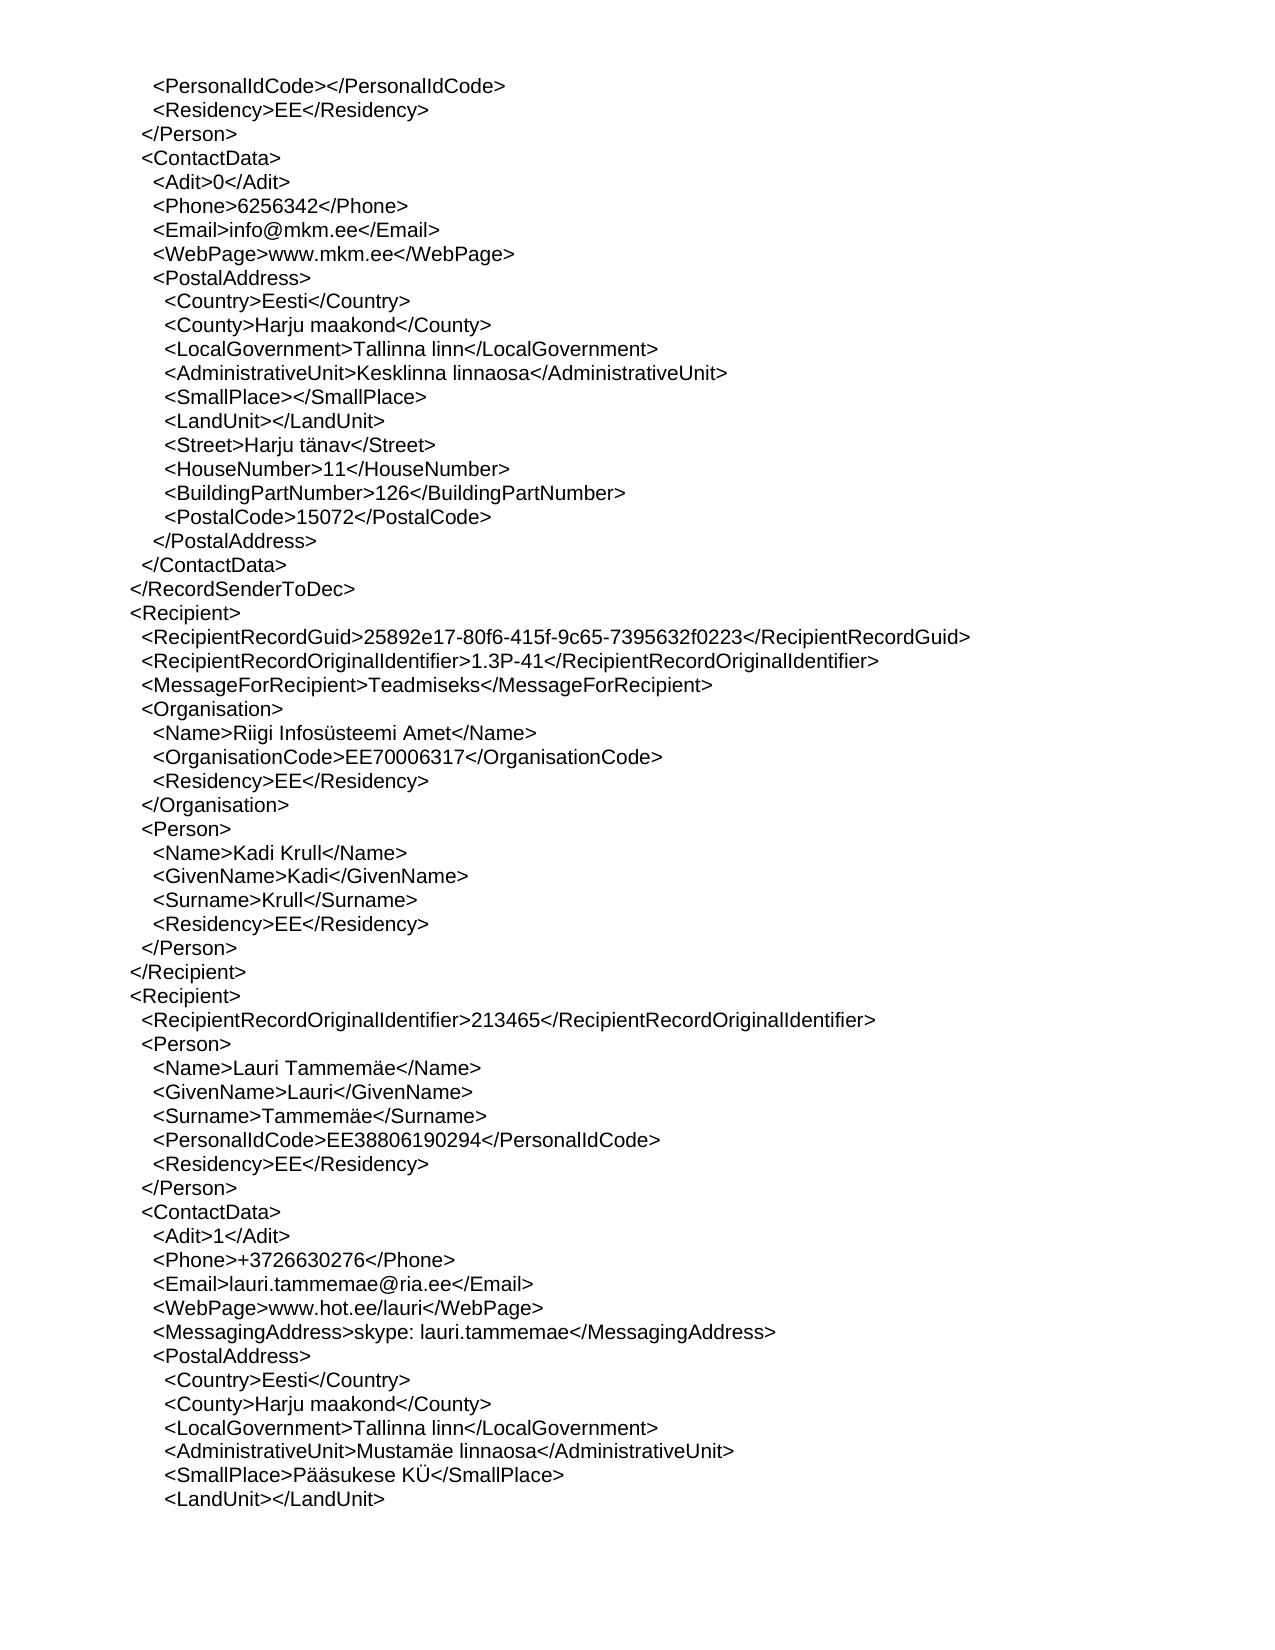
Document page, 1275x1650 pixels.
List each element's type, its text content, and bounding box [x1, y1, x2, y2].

text <AdministrativeUnit>Kesklinna linnaosa</AdministrativeUnit> [118, 361, 1157, 385]
text <OrganisationCode>EE70006317</OrganisationCode> [118, 744, 1157, 768]
text <HouseNumber>11</HouseNumber> [118, 457, 1157, 481]
text <Email>lauri.tammemae@ria.ee</Email> [118, 1272, 1157, 1296]
text <PostalCode>15072</PostalCode> [118, 505, 1157, 529]
text <Street>Harju tänav</Street> [118, 433, 1157, 457]
text <Email>info@mkm.ee</Email> [118, 217, 1157, 241]
text <Surname>Krull</Surname> [118, 888, 1157, 912]
text <GivenName>Kadi</GivenName> [118, 864, 1157, 888]
text <SmallPlace></SmallPlace> [118, 385, 1157, 409]
text <MessagingAddress>skype: lauri.tammemae</MessagingAddress> [118, 1319, 1157, 1343]
text <Residency>EE</Residency> [118, 1152, 1157, 1176]
text </Person> [118, 122, 1157, 146]
text <RecipientRecordOriginalIdentifier>1.3P-41</RecipientRecordOriginalIdentifier> [118, 649, 1157, 673]
text <RecipientRecordGuid>25892e17-80f6-415f-9c65-7395632f0223</RecipientRecordGuid> [118, 625, 1157, 649]
text <Person> [118, 1032, 1157, 1056]
text <PersonalIdCode></PersonalIdCode> [118, 74, 1157, 98]
text <LandUnit></LandUnit> [118, 1487, 1157, 1511]
text <Recipient> [118, 984, 1157, 1008]
text <Residency>EE</Residency> [118, 768, 1157, 792]
text <PostalAddress> [118, 1343, 1157, 1367]
text <GivenName>Lauri</GivenName> [118, 1080, 1157, 1104]
text </Person> [118, 936, 1157, 960]
text <WebPage>www.mkm.ee</WebPage> [118, 241, 1157, 265]
text </PostalAddress> [118, 529, 1157, 553]
text <Adit>1</Adit> [118, 1224, 1157, 1248]
text <County>Harju maakond</County> [118, 313, 1157, 337]
text <County>Harju maakond</County> [118, 1391, 1157, 1415]
text <Phone>6256342</Phone> [118, 193, 1157, 217]
text <Organisation> [118, 697, 1157, 721]
text </Recipient> [118, 960, 1157, 984]
text <Person> [118, 816, 1157, 840]
text <Country>Eesti</Country> [118, 289, 1157, 313]
text </RecordSenderToDec> [118, 577, 1157, 601]
text </Organisation> [118, 792, 1157, 816]
text <BuildingPartNumber>126</BuildingPartNumber> [118, 481, 1157, 505]
text <ContactData> [118, 1200, 1157, 1224]
text <AdministrativeUnit>Mustamäe linnaosa</AdministrativeUnit> [118, 1439, 1157, 1463]
text <WebPage>www.hot.ee/lauri</WebPage> [118, 1296, 1157, 1319]
text <Phone>+3726630276</Phone> [118, 1248, 1157, 1272]
text <Residency>EE</Residency> [118, 98, 1157, 122]
text </Person> [118, 1176, 1157, 1200]
text <Name>Kadi Krull</Name> [118, 840, 1157, 864]
text <PersonalIdCode>EE38806190294</PersonalIdCode> [118, 1128, 1157, 1152]
text <RecipientRecordOriginalIdentifier>213465</RecipientRecordOriginalIdentifier> [118, 1008, 1157, 1032]
text <LocalGovernment>Tallinna linn</LocalGovernment> [118, 1415, 1157, 1439]
text <Residency>EE</Residency> [118, 912, 1157, 936]
text <Country>Eesti</Country> [118, 1367, 1157, 1391]
text <ContactData> [118, 146, 1157, 169]
text <PostalAddress> [118, 265, 1157, 289]
text <Name>Lauri Tammemäe</Name> [118, 1056, 1157, 1080]
text <MessageForRecipient>Teadmiseks</MessageForRecipient> [118, 673, 1157, 697]
text <LocalGovernment>Tallinna linn</LocalGovernment> [118, 337, 1157, 361]
text <Recipient> [118, 601, 1157, 625]
text <Surname>Tammemäe</Surname> [118, 1104, 1157, 1128]
text <Adit>0</Adit> [118, 169, 1157, 193]
text </ContactData> [118, 553, 1157, 577]
text <SmallPlace>Pääsukese KÜ</SmallPlace> [118, 1463, 1157, 1487]
text <LandUnit></LandUnit> [118, 409, 1157, 433]
text <Name>Riigi Infosüsteemi Amet</Name> [118, 721, 1157, 744]
